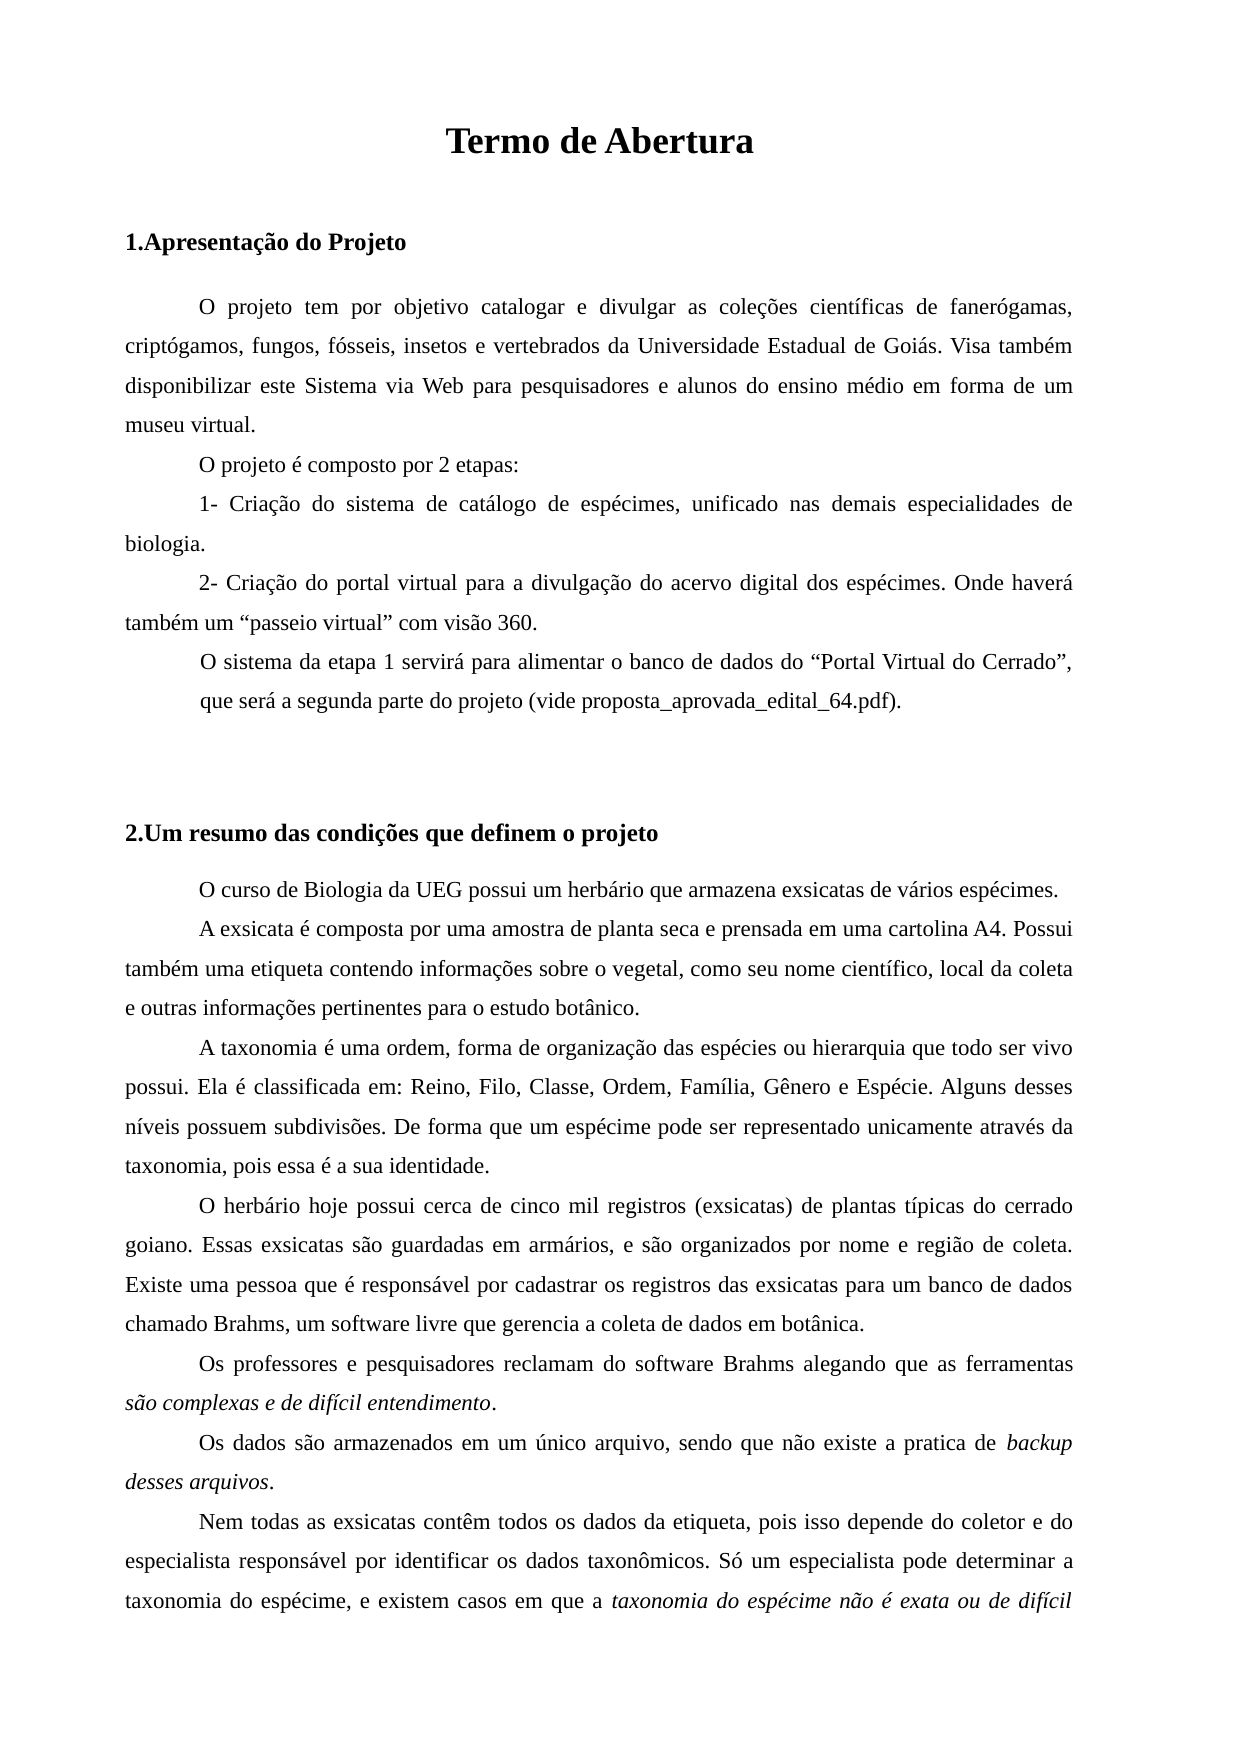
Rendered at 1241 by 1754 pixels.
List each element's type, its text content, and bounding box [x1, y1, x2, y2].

text O curso de Biologia da UEG possui um herbário que armazena exsicatas de vários espécimes. [125, 876, 1075, 902]
text 1- Criação do sistema de catálogo de espécimes, unificado nas demais especialidades de biologia. [125, 490, 1075, 556]
subtitle Um resumo das condições que definem o projeto [125, 818, 1075, 847]
text Os professores e pesquisadores reclamam do software Brahms alegando que as ferramentas são complexas e de difícil entendimento. [125, 1350, 1075, 1416]
text A taxonomia é uma ordem, forma de organização das espécies ou hierarquia que todo ser vivo possui. Ela é classificada em: Reino, Filo, Classe, Ordem, Família, Gênero e Espécie. Alguns desses níveis possuem subdivisões. De forma que um espécime pode ser representado unicamente através da taxonomia, pois essa é a sua identidade. [125, 1034, 1075, 1179]
text O herbário hoje possui cerca de cinco mil registros (exsicatas) de plantas típicas do cerrado goiano. Essas exsicatas são guardadas em armários, e são organizados por nome e região de coleta. Existe uma pessoa que é responsável por cadastrar os registros das exsicatas para um banco de dados chamado Brahms, um software livre que gerencia a coleta de dados em botânica. [125, 1192, 1075, 1337]
text 2- Criação do portal virtual para a divulgação do acervo digital dos espécimes. Onde haverá também um “passeio virtual” com visão 360. [125, 569, 1075, 635]
subtitle Apresentação do Projeto [125, 227, 1075, 256]
text Termo de Abertura [125, 118, 1075, 161]
text Nem todas as exsicatas contêm todos os dados da etiqueta, pois isso depende do coletor e do especialista responsável por identificar os dados taxonômicos. Só um especialista pode determinar a taxonomia do espécime, e existem casos em que a taxonomia do espécime não é exata ou de difícil [125, 1508, 1075, 1613]
text O projeto é composto por 2 etapas: [125, 451, 1075, 477]
text A exsicata é composta por uma amostra de planta seca e prensada em uma cartolina A4. Possui também uma etiqueta contendo informações sobre o vegetal, como seu nome científico, local da coleta e outras informações pertinentes para o estudo botânico. [125, 916, 1075, 1021]
text O sistema da etapa 1 servirá para alimentar o banco de dados do “Portal Virtual do Cerrado”, que será a segunda parte do projeto (vide proposta_aprovada_edital_64.pdf). [200, 648, 1075, 714]
text O projeto tem por objetivo catalogar e divulgar as coleções científicas de fanerógamas, criptógamos, fungos, fósseis, insetos e vertebrados da Universidade Estadual de Goiás. Visa também disponibilizar este Sistema via Web para pesquisadores e alunos do ensino médio em forma de um museu virtual. [125, 293, 1075, 438]
text Os dados são armazenados em um único arquivo, sendo que não existe a pratica de backup desses arquivos. [125, 1429, 1075, 1494]
